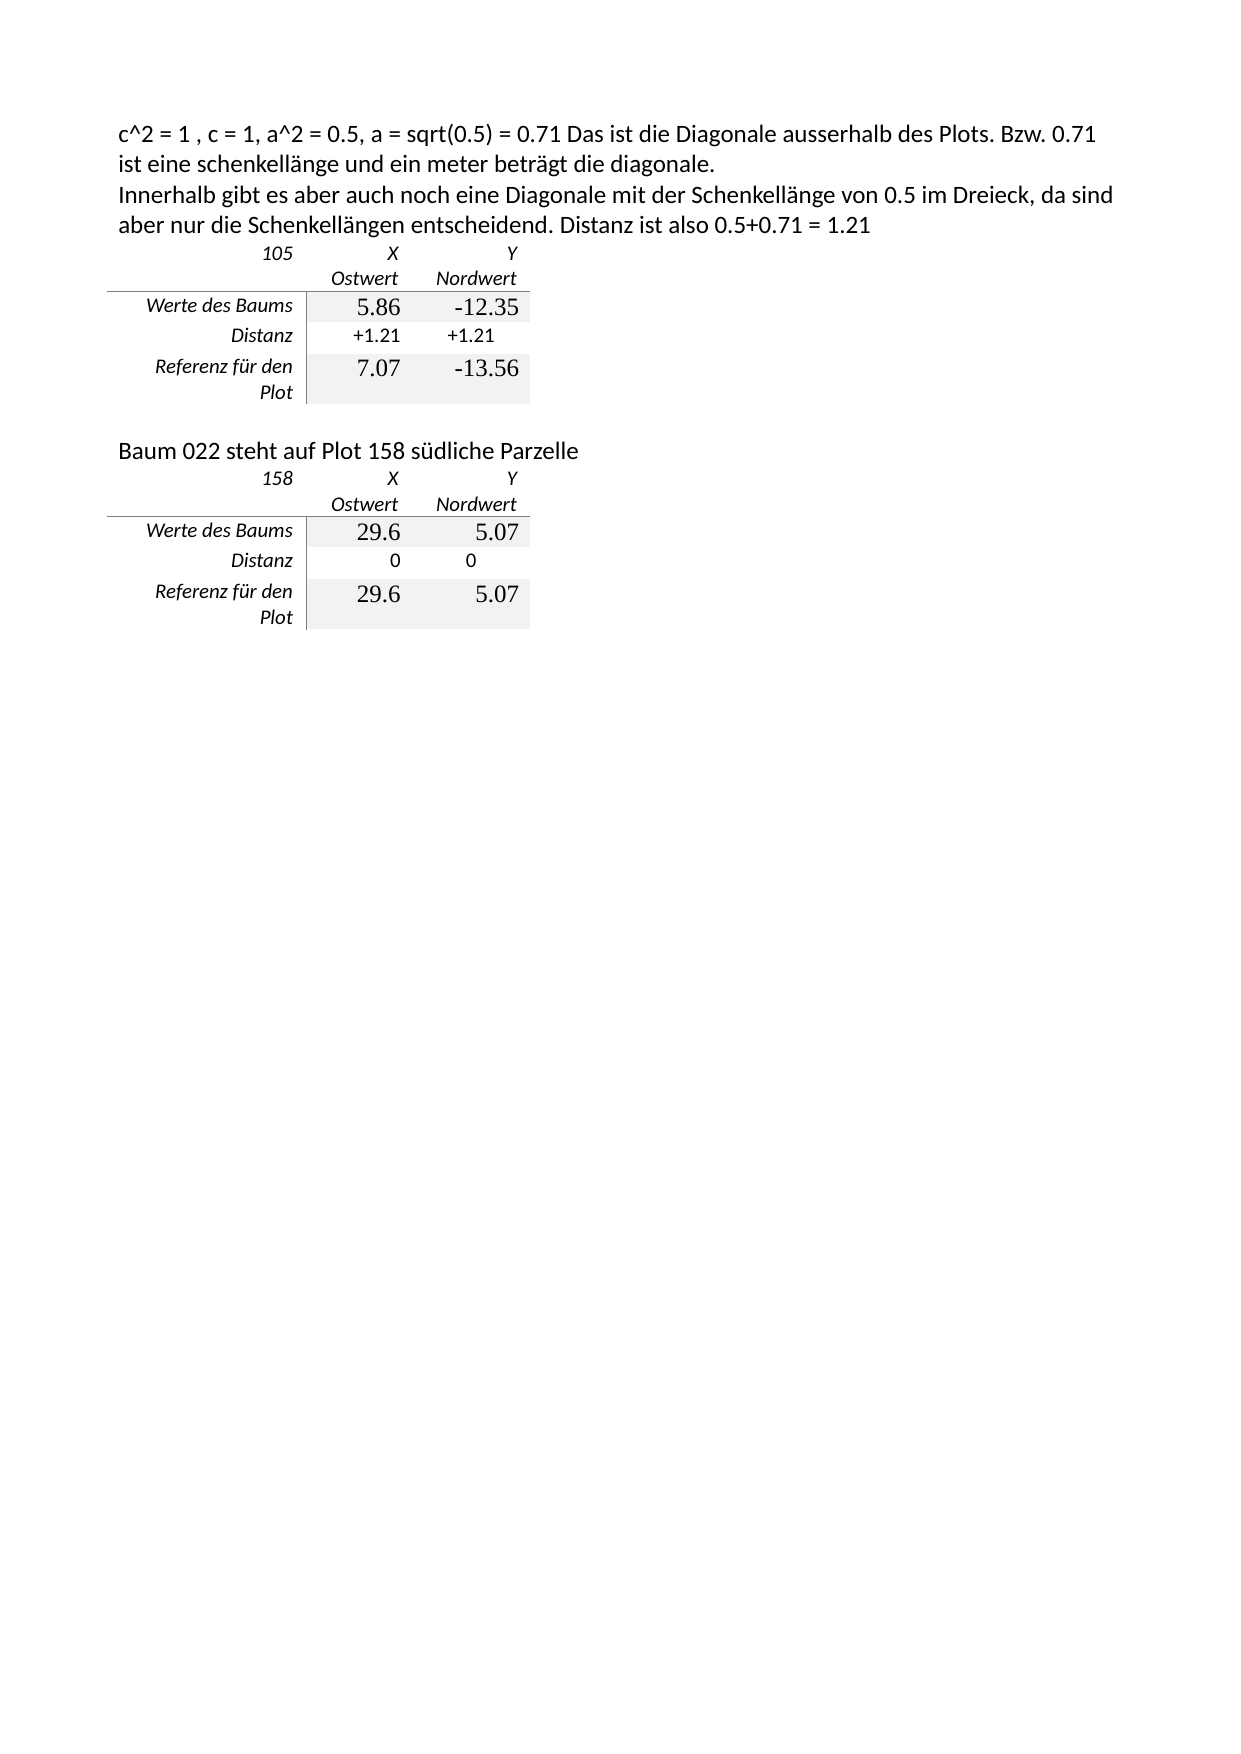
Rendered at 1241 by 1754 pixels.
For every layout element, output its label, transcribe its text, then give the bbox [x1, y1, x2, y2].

table_cell Distanz [107, 548, 306, 579]
table_header Y Nordwert [412, 240, 530, 291]
table_cell Werte des Baums [107, 517, 306, 547]
table_cell -12.35 [412, 292, 530, 322]
table_header X Ostwert [306, 240, 412, 291]
table_cell Distanz [107, 322, 306, 353]
table_cell 5.86 [307, 292, 412, 322]
table_header 105 [107, 240, 306, 291]
table_cell Referenz für den Plot [107, 579, 306, 629]
table_header 158 [107, 465, 306, 516]
text c^2 = 1 , c = 1, a^2 = 0.5, a = sqrt(0.5) = 0.71 Das ist die Diagonale ausserhalb des Plots. Bzw. 0.71 ist eine schenkellänge und ein meter beträgt die diagonale. [118, 118, 1122, 179]
table_header Y Nordwert [412, 465, 530, 516]
text Innerhalb gibt es aber auch noch eine Diagonale mit der Schenkellänge von 0.5 im Dreieck, da sind aber nur die Schenkellängen entscheidend. Distanz ist also 0.5+0.71 = 1.21 [118, 179, 1122, 240]
table_cell 5.07 [412, 579, 530, 629]
table_cell -13.56 [412, 354, 530, 404]
table_cell Werte des Baums [107, 292, 306, 322]
table_header X Ostwert [306, 465, 412, 516]
table_cell 5.07 [412, 517, 530, 547]
table_cell 7.07 [307, 354, 412, 404]
table_cell 0 [307, 548, 412, 579]
table_cell 29.6 [307, 517, 412, 547]
table_cell +1.21 [412, 322, 530, 353]
table_cell 29.6 [307, 579, 412, 629]
table_cell Referenz für den Plot [107, 354, 306, 404]
table_cell +1.21 [307, 322, 412, 353]
text Baum 022 steht auf Plot 158 südliche Parzelle [118, 435, 1122, 465]
table_cell 0 [412, 548, 530, 579]
